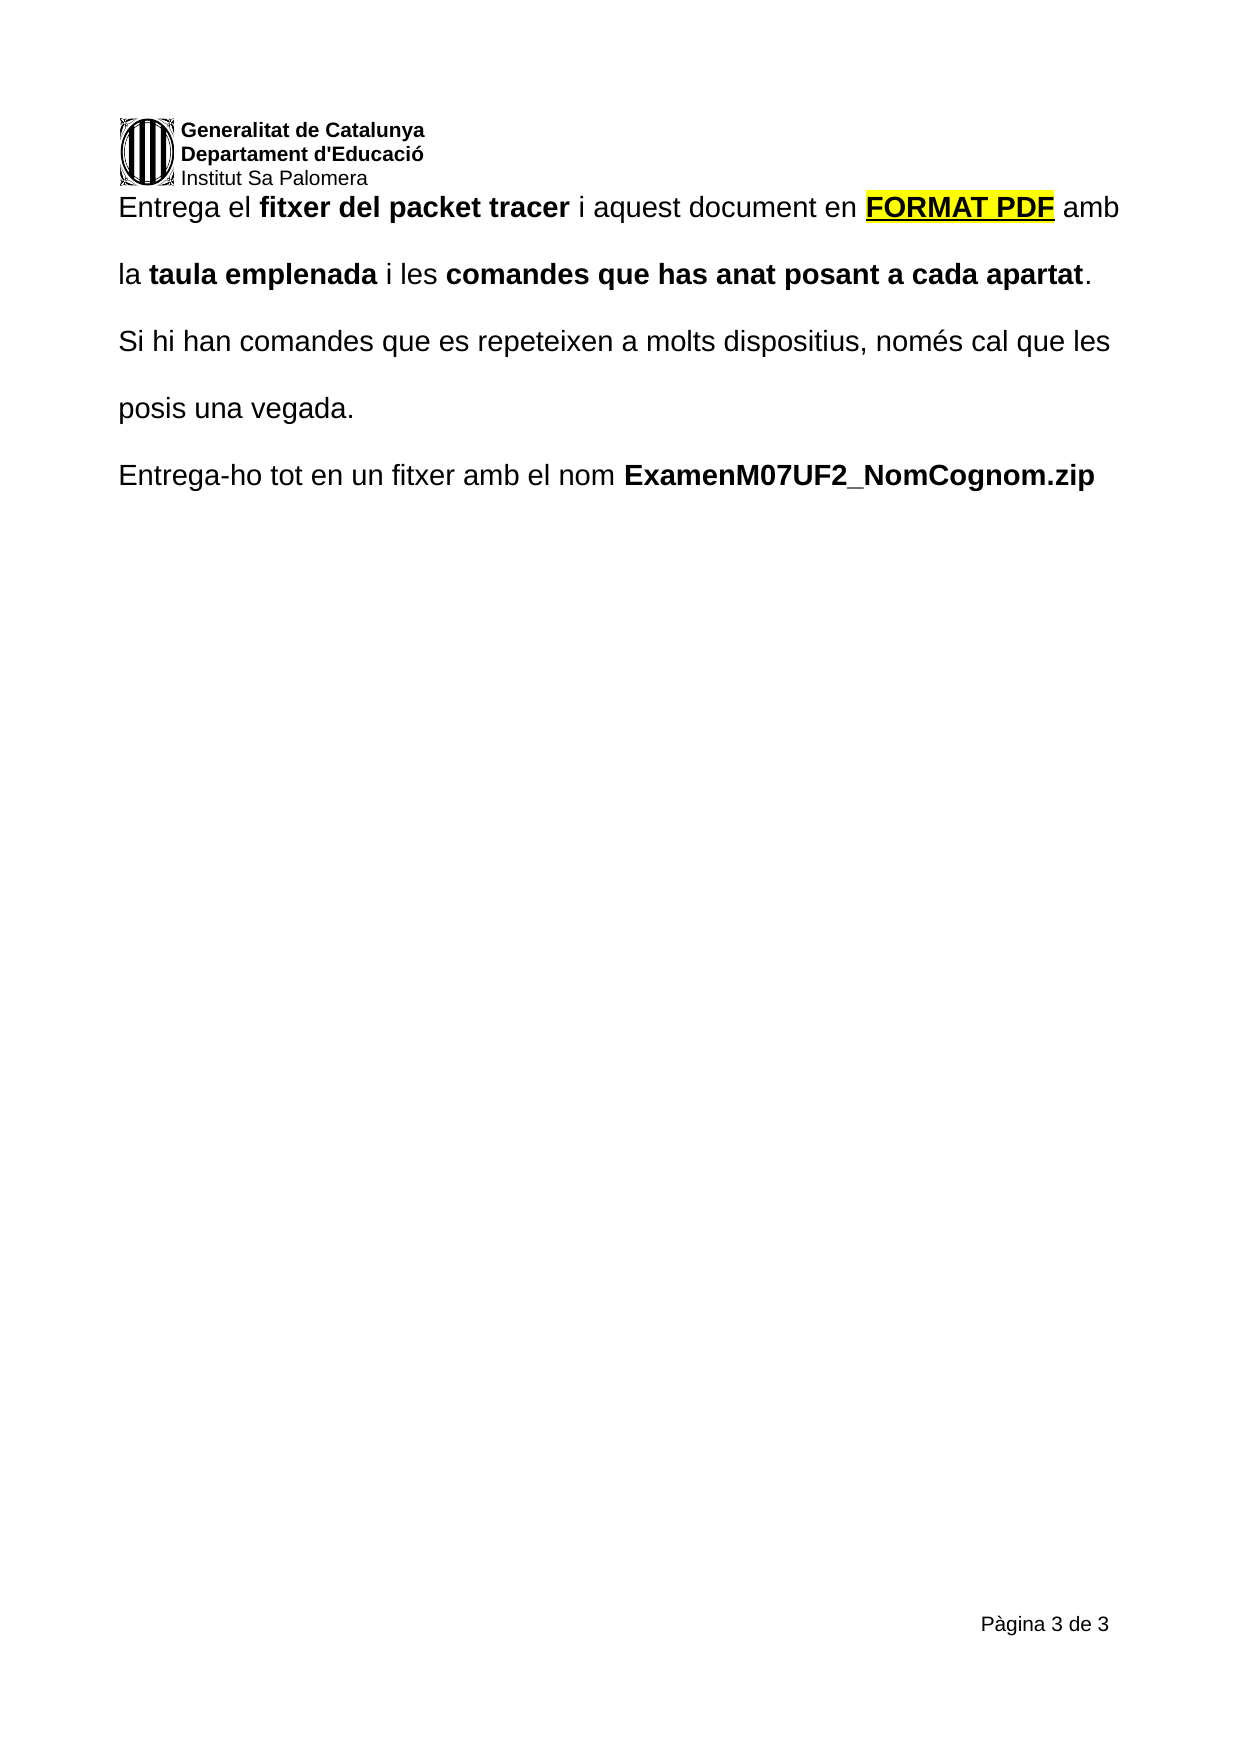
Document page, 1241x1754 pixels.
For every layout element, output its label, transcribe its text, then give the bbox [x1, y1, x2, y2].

picture [120, 118, 174, 186]
text Entrega el fitxer del packet tracer i aquest document en FORMAT PDF amb la taula emplenada i les comandes que has anat posant a cada apartat. Si hi han comandes que es repeteixen a molts dispositius, només cal que les posis una vegada. [118, 190, 1122, 425]
text Entrega-ho tot en un fitxer amb el nom ExamenM07UF2_NomCognom.zip [118, 458, 1122, 492]
